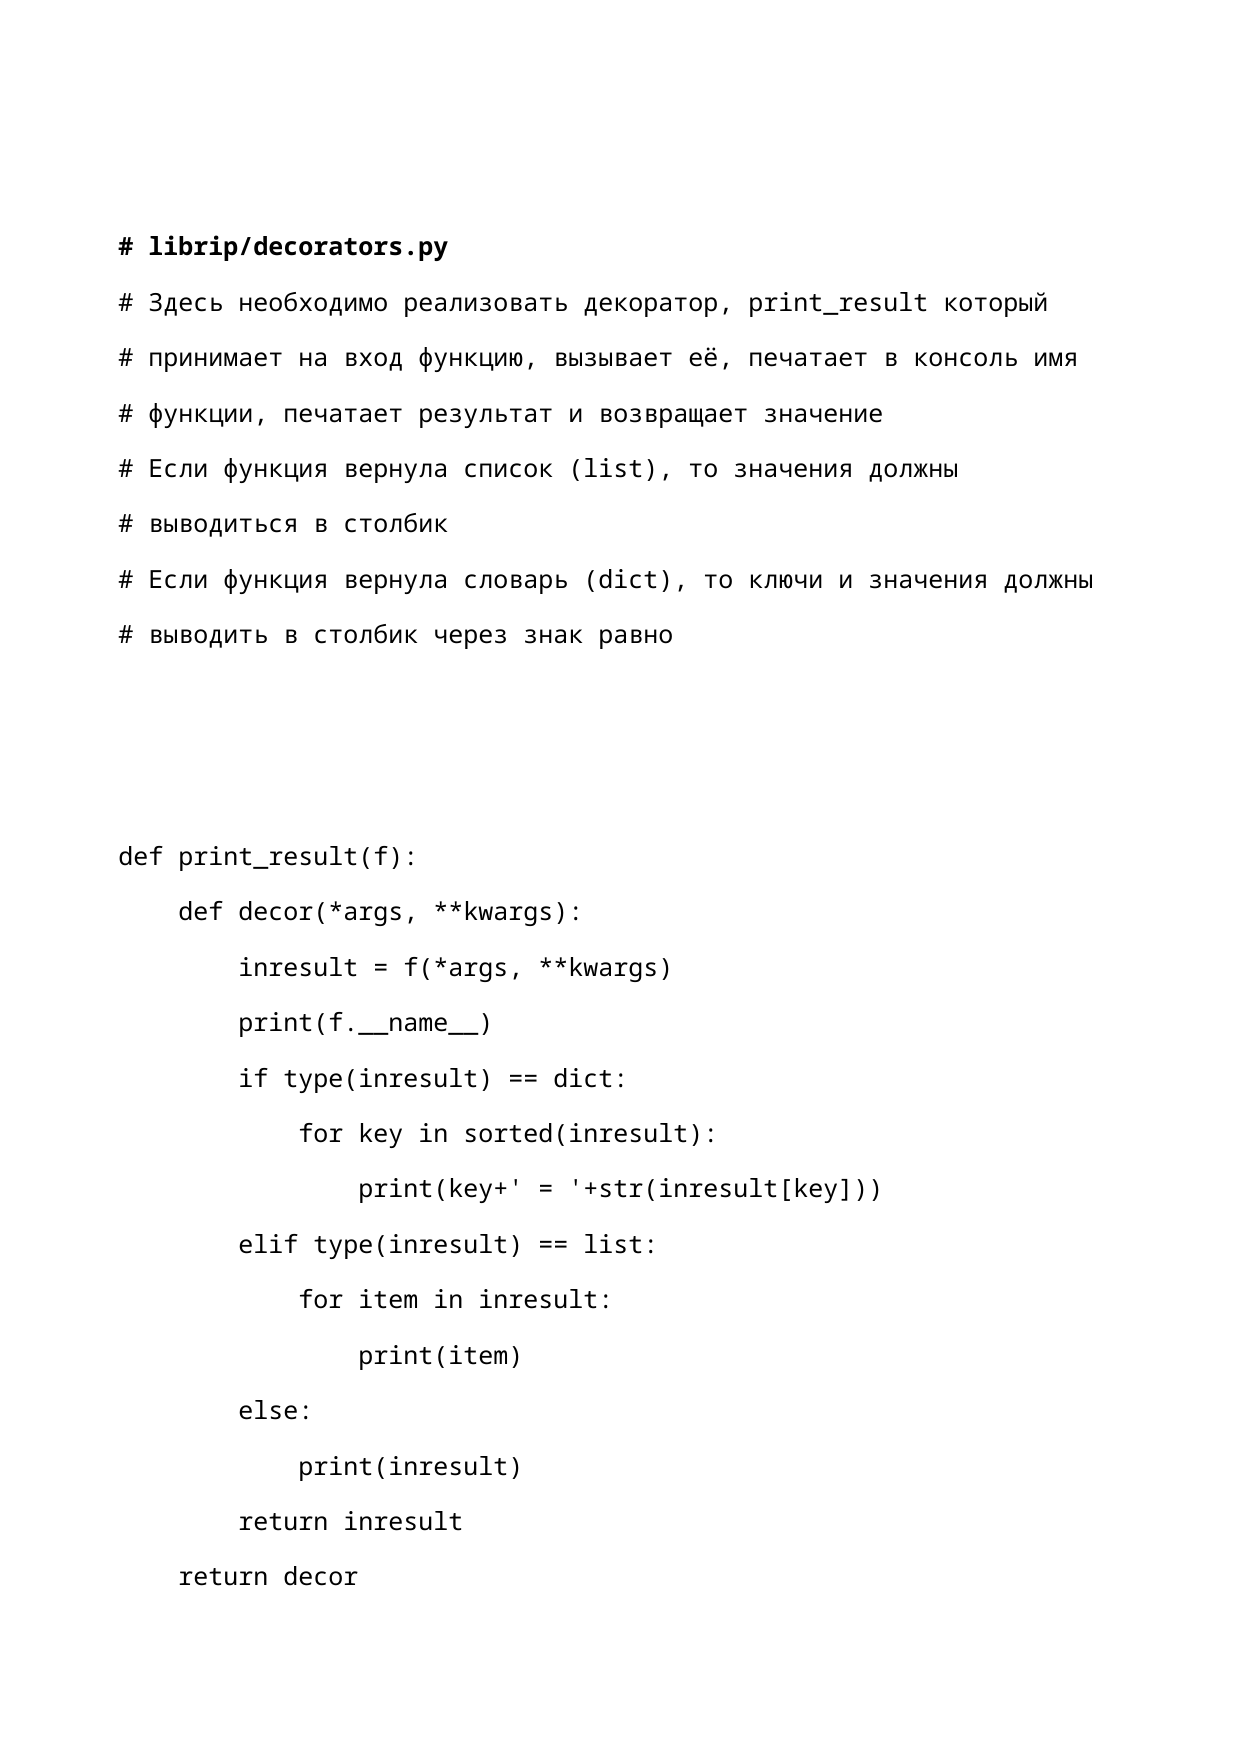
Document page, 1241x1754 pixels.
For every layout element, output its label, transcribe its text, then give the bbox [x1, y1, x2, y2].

text return decor [118, 1559, 1122, 1593]
text # выводить в столбик через знак равно [118, 617, 1122, 651]
text # librip/decorators.py [118, 229, 1122, 263]
text inresult = f(*args, **kwargs) [118, 949, 1122, 983]
text if type(inresult) == dict: [118, 1060, 1122, 1094]
text print(f.__name__) [118, 1005, 1122, 1039]
text def print_result(f): [118, 838, 1122, 873]
text def decor(*args, **kwargs): [118, 894, 1122, 928]
text # Если функция вернула словарь (dict), то ключи и значения должны [118, 561, 1122, 596]
text print(inresult) [118, 1448, 1122, 1482]
text elif type(inresult) == list: [118, 1226, 1122, 1261]
text return inresult [118, 1503, 1122, 1538]
text # выводиться в столбик [118, 506, 1122, 540]
text print(item) [118, 1337, 1122, 1371]
text for key in sorted(inresult): [118, 1116, 1122, 1150]
text # Если функция вернула список (list), то значения должны [118, 451, 1122, 485]
text # функции, печатает результат и возвращает значение [118, 395, 1122, 429]
text # Здесь необходимо реализовать декоратор, print_result который [118, 284, 1122, 318]
text else: [118, 1393, 1122, 1427]
text for item in inresult: [118, 1282, 1122, 1316]
text print(key+' = '+str(inresult[key])) [118, 1171, 1122, 1205]
text # принимает на вход функцию, вызывает её, печатает в консоль имя [118, 340, 1122, 374]
